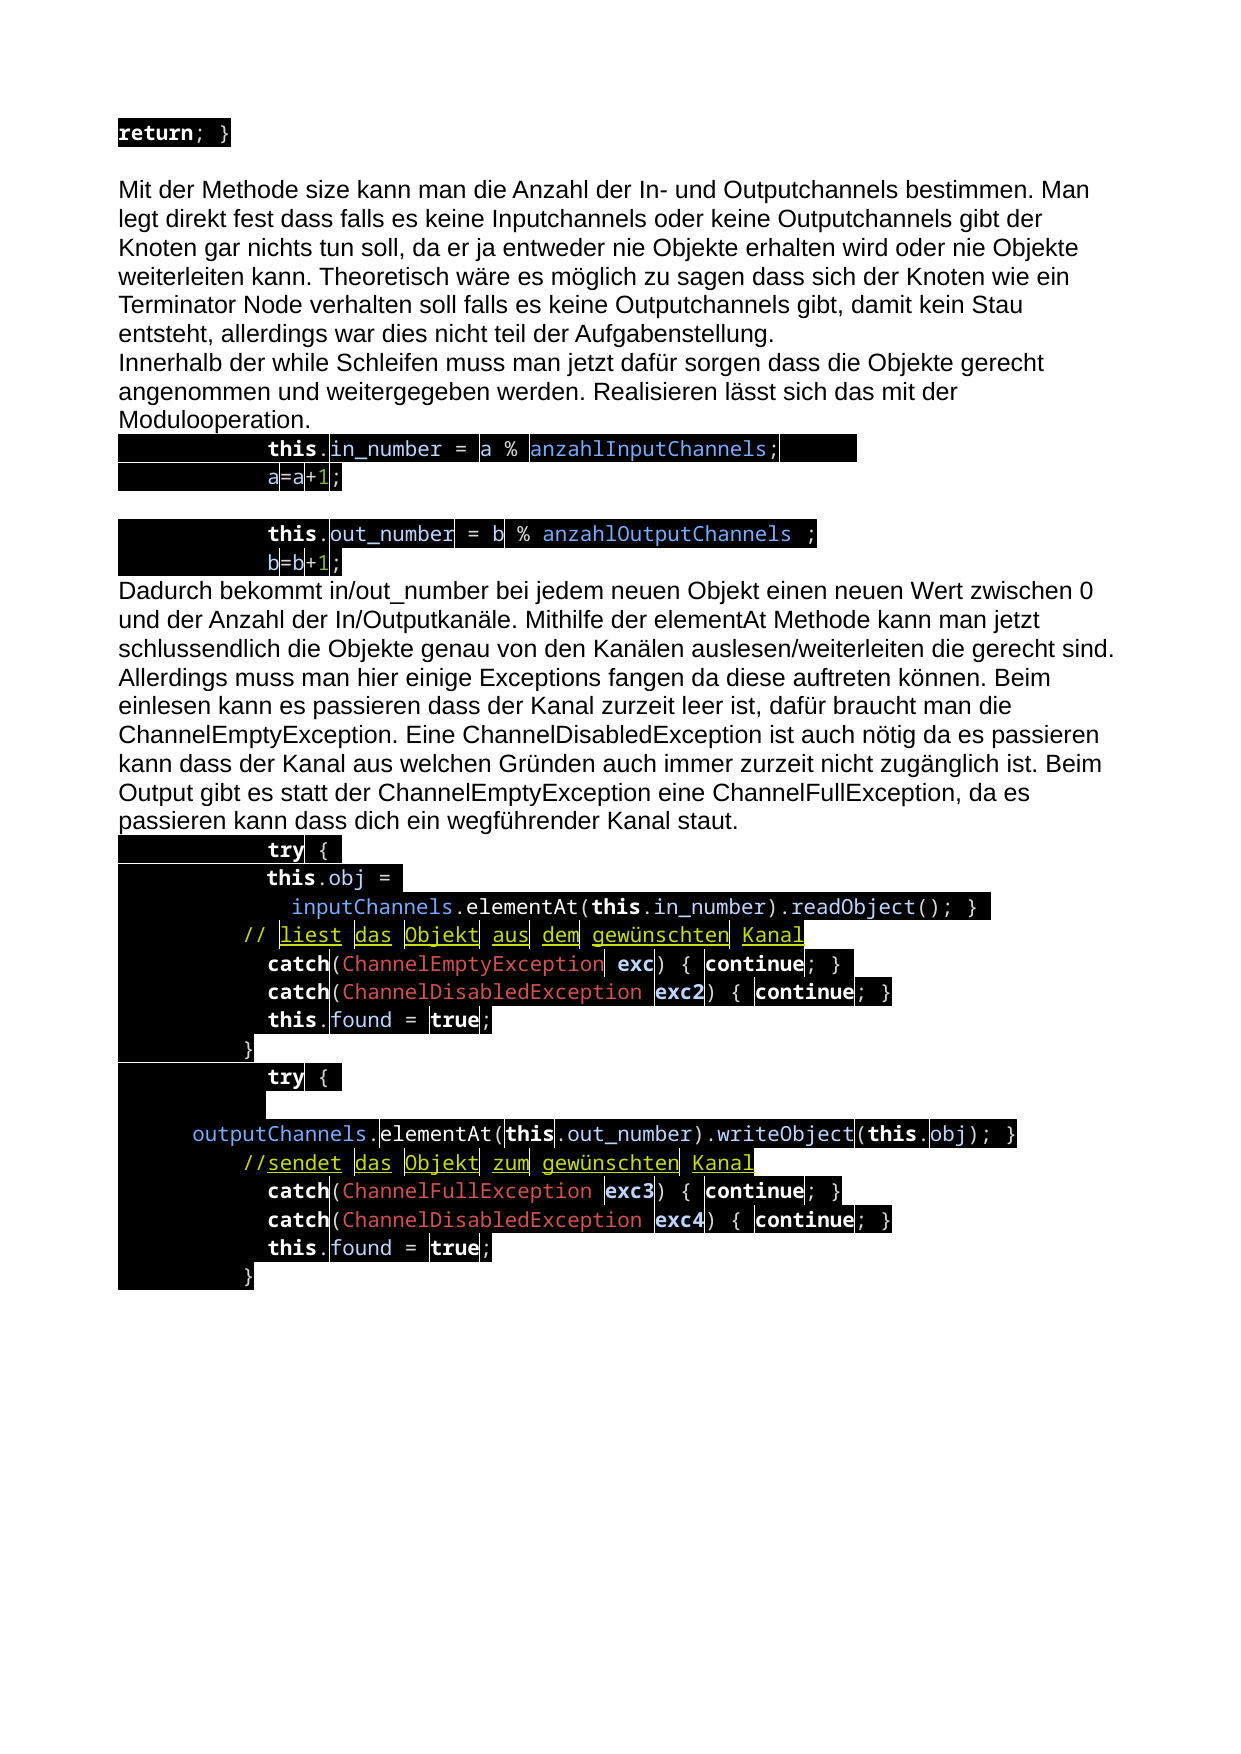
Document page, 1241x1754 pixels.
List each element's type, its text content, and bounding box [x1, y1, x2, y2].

text this.obj = [118, 863, 1122, 892]
text inputChannels.elementAt(this.in_number).readObject(); } [118, 892, 1122, 920]
text try { [118, 1062, 1122, 1091]
text catch(ChannelEmptyException exc) { continue; } [118, 949, 1122, 977]
text Allerdings muss man hier einige Exceptions fangen da diese auftreten können. Beim einlesen kann es passieren dass der Kanal zurzeit leer ist, dafür braucht man die ChannelEmptyException. Eine ChannelDisabledException ist auch nötig da es passieren kann dass der Kanal aus welchen Gründen auch immer zurzeit nicht zugänglich ist. Beim Output gibt es statt der ChannelEmptyException eine ChannelFullException, da es passieren kann dass dich ein wegführender Kanal staut. [118, 662, 1122, 835]
text Mit der Methode size kann man die Anzahl der In- und Outputchannels bestimmen. Man legt direkt fest dass falls es keine Inputchannels oder keine Outputchannels gibt der Knoten gar nichts tun soll, da er ja entweder nie Objekte erhalten wird oder nie Objekte weiterleiten kann. Theoretisch wäre es möglich zu sagen dass sich der Knoten wie ein Terminator Node verhalten soll falls es keine Outputchannels gibt, damit kein Stau entsteht, allerdings war dies nicht teil der Aufgabenstellung. [118, 175, 1122, 348]
text } [118, 1034, 1122, 1062]
text catch(ChannelFullException exc3) { continue; } [118, 1176, 1122, 1205]
text return; } [118, 118, 1122, 147]
text this.in_number = a % anzahlInputChannels; [118, 434, 1122, 462]
text a=a+1; [118, 462, 1122, 491]
text catch(ChannelDisabledException exc4) { continue; } [118, 1205, 1122, 1233]
text this.found = true; [118, 1006, 1122, 1034]
text outputChannels.elementAt(this.out_number).writeObject(this.obj); } [118, 1091, 1122, 1148]
text Dadurch bekommt in/out_number bei jedem neuen Objekt einen neuen Wert zwischen 0 und der Anzahl der In/Outputkanäle. Mithilfe der elementAt Methode kann man jetzt schlussendlich die Objekte genau von den Kanälen auslesen/weiterleiten die gerecht sind. [118, 576, 1122, 662]
text } [118, 1262, 1122, 1290]
text Innerhalb der while Schleifen muss man jetzt dafür sorgen dass die Objekte gerecht angenommen und weitergegeben werden. Realisieren lässt sich das mit der Modulooperation. [118, 348, 1122, 434]
text // liest das Objekt aus dem gewünschten Kanal [118, 920, 1122, 949]
text try { [118, 835, 1122, 863]
text catch(ChannelDisabledException exc2) { continue; } [118, 977, 1122, 1006]
text //sendet das Objekt zum gewünschten Kanal [118, 1148, 1122, 1176]
text this.found = true; [118, 1233, 1122, 1262]
text b=b+1; [118, 548, 1122, 576]
text this.out_number = b % anzahlOutputChannels ; [118, 519, 1122, 548]
